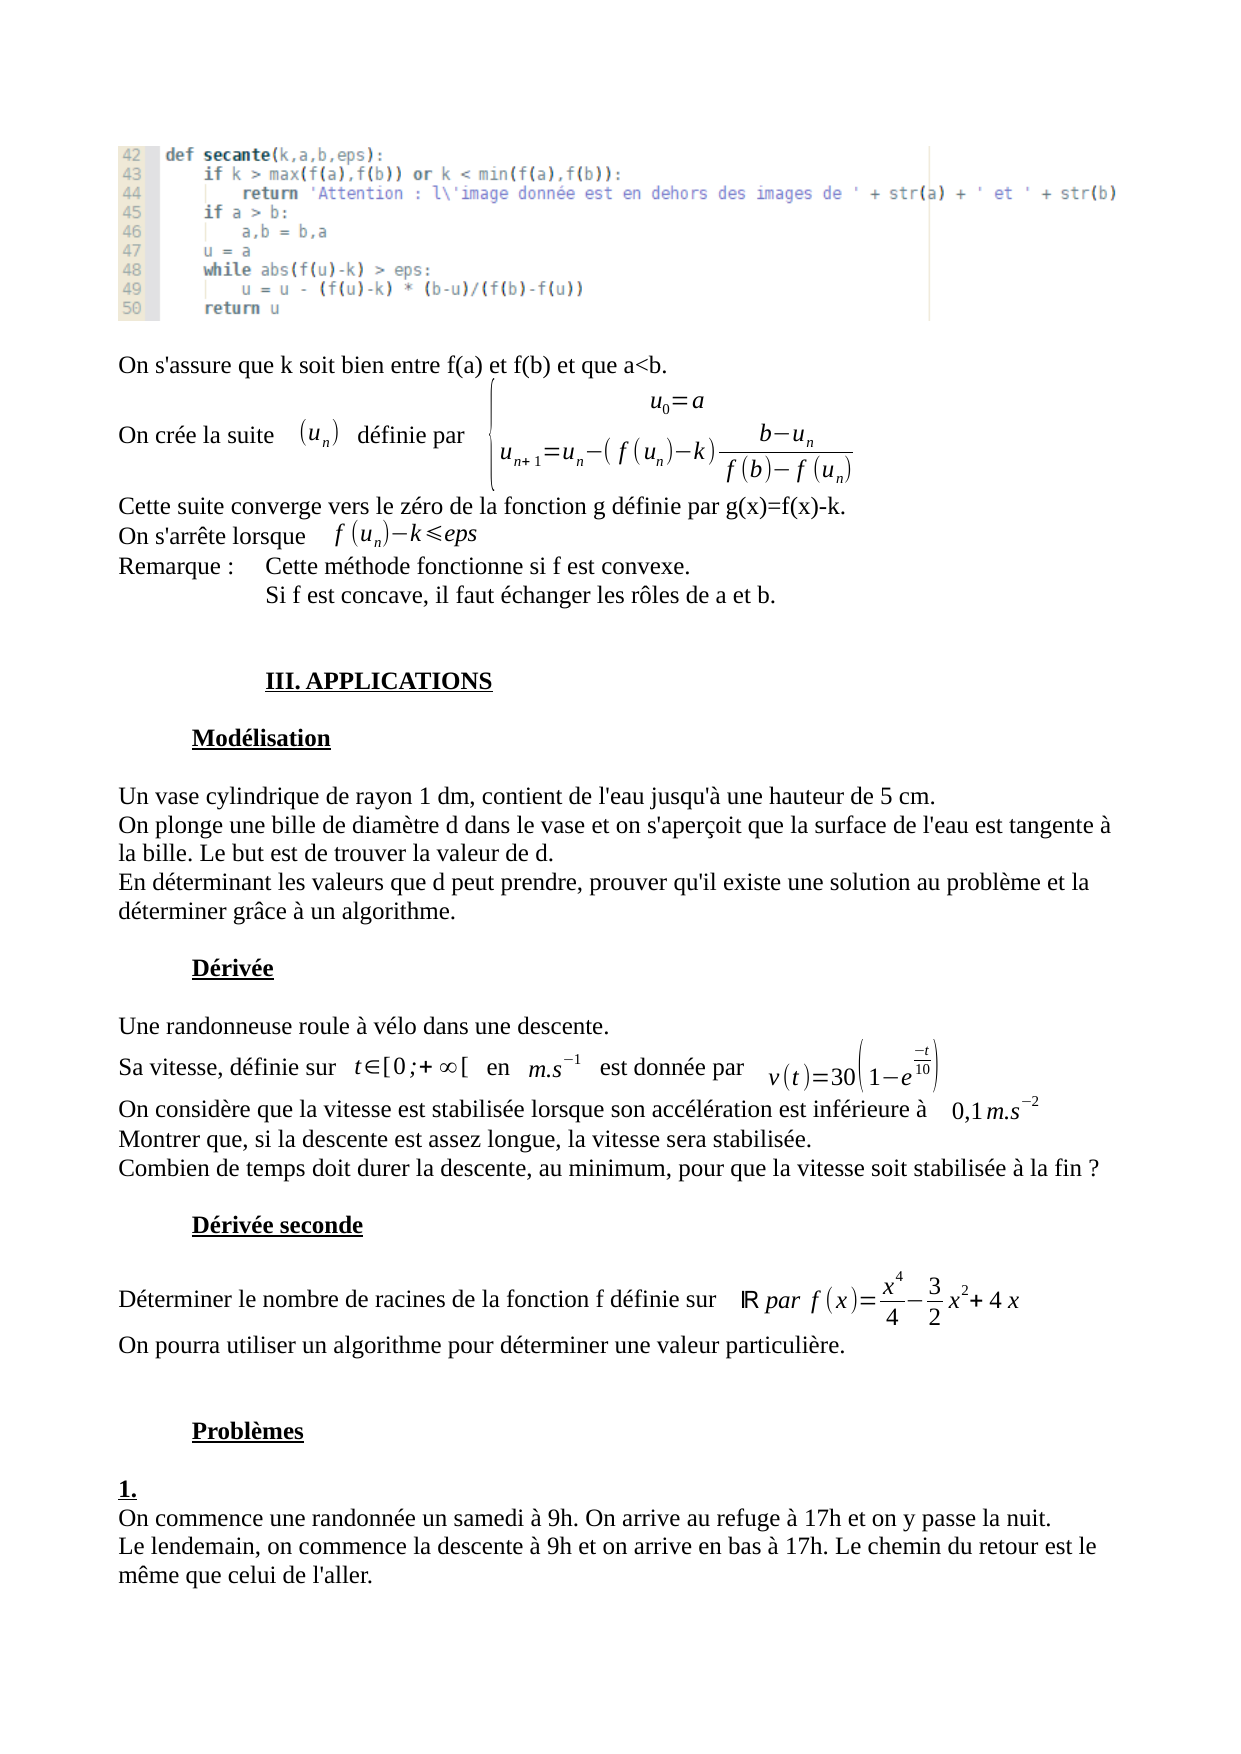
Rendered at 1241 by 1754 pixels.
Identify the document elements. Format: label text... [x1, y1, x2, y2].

text Déterminer le nombre de racines de la fonction f définie sur [118, 1268, 1122, 1330]
text Modélisation [118, 723, 1122, 752]
text 1. [118, 1474, 1122, 1503]
text En déterminant les valeurs que d peut prendre, prouver qu'il existe une solution au problème et la déterminer grâce à un algorithme. [118, 867, 1122, 925]
text Problèmes [118, 1416, 1122, 1445]
text Montrer que, si la descente est assez longue, la vitesse sera stabilisée. [118, 1124, 1122, 1153]
text Un vase cylindrique de rayon 1 dm, contient de l'eau jusqu'à une hauteur de 5 cm. [118, 781, 1122, 810]
text Cette suite converge vers le zéro de la fonction g définie par g(x)=f(x)-k. [118, 491, 1122, 520]
text Remarque : Cette méthode fonctionne si f est convexe. [118, 551, 1122, 580]
text Sa vitesse, définie surenest donnée par [118, 1040, 1122, 1093]
text On crée la suite définie par [118, 378, 1122, 491]
text Si f est concave, il faut échanger les rôles de a et b. [118, 580, 1122, 608]
text Dérivée [118, 953, 1122, 982]
text Une randonneuse roule à vélo dans une descente. [118, 1011, 1122, 1040]
text On pourra utiliser un algorithme pour déterminer une valeur particulière. [118, 1330, 1122, 1359]
text On s'assure que k soit bien entre f(a) et f(b) et que a<b. [118, 350, 1122, 378]
text On plonge une bille de diamètre d dans le vase et on s'aperçoit que la surface de l'eau est tangente à la bille. Le but est de trouver la valeur de d. [118, 810, 1122, 867]
text On commence une randonnée un samedi à 9h. On arrive au refuge à 17h et on y passe la nuit. [118, 1503, 1122, 1531]
text On s'arrête lorsque [118, 520, 1122, 551]
text Dérivée seconde [118, 1210, 1122, 1239]
text III. APPLICATIONS [118, 666, 1122, 695]
text Combien de temps doit durer la descente, au minimum, pour que la vitesse soit stabilisée à la fin ? [118, 1153, 1122, 1181]
text On considère que la vitesse est stabilisée lorsque son accélération est inférieure à [118, 1093, 1122, 1124]
picture [118, 146, 1122, 321]
text Le lendemain, on commence la descente à 9h et on arrive en bas à 17h. Le chemin du retour est le même que celui de l'aller. [118, 1531, 1122, 1589]
